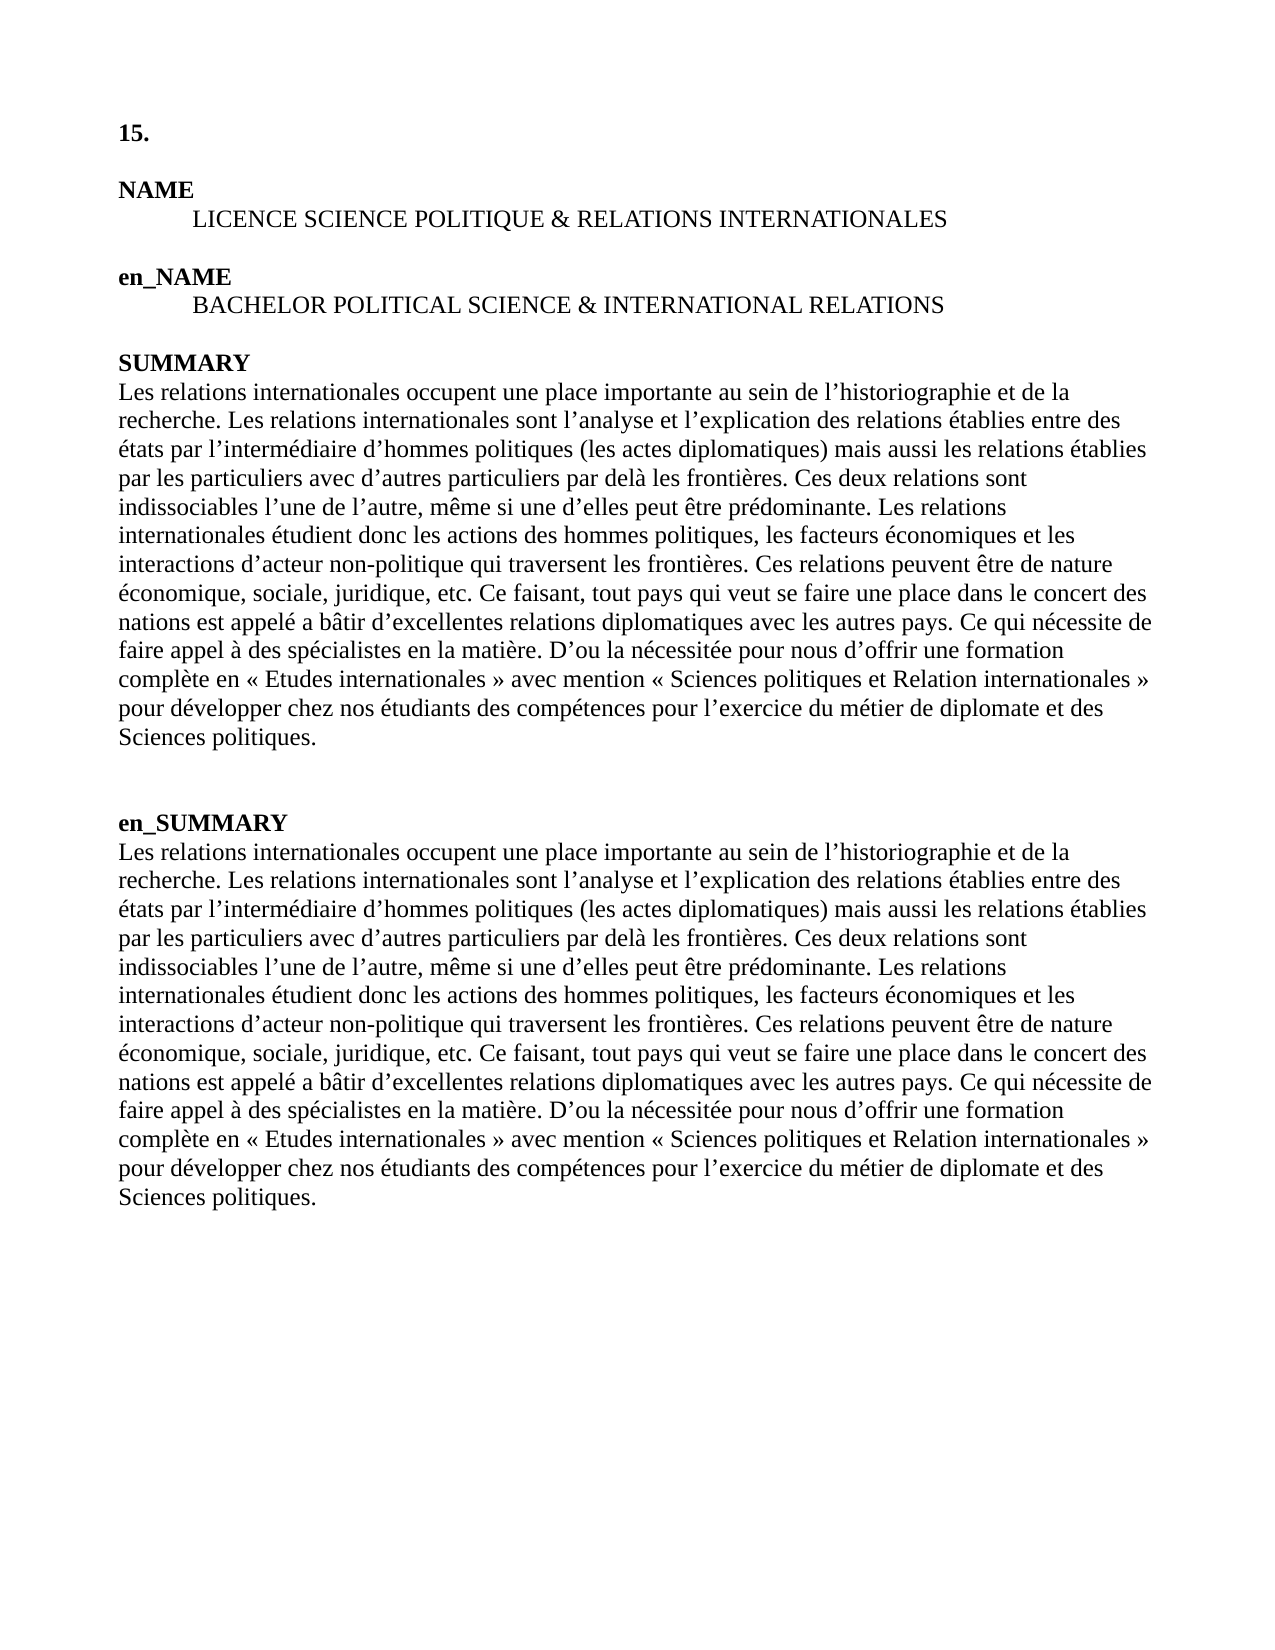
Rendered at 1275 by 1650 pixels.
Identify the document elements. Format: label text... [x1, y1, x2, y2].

text NAME [118, 176, 1157, 204]
text SUMMARY [118, 348, 1157, 377]
text BACHELOR POLITICAL SCIENCE & INTERNATIONAL RELATIONS [118, 291, 1157, 319]
text en_NAME [118, 262, 1157, 291]
text en_SUMMARY [118, 808, 1157, 837]
text Les relations internationales occupent une place importante au sein de l’historiographie et de la recherche. Les relations internationales sont l’analyse et l’explication des relations établies entre des états par l’intermédiaire d’hommes politiques (les actes diplomatiques) mais aussi les relations établies par les particuliers avec d’autres particuliers par delà les frontières. Ces deux relations sont indissociables l’une de l’autre, même si une d’elles peut être prédominante. Les relations internationales étudient donc les actions des hommes politiques, les facteurs économiques et les interactions d’acteur non-politique qui traversent les frontières. Ces relations peuvent être de nature économique, sociale, juridique, etc. Ce faisant, tout pays qui veut se faire une place dans le concert des nations est appelé a bâtir d’excellentes relations diplomatiques avec les autres pays. Ce qui nécessite de faire appel à des spécialistes en la matière. D’ou la nécessitée pour nous d’offrir une formation complète en « Etudes internationales » avec mention « Sciences politiques et Relation internationales » pour développer chez nos étudiants des compétences pour l’exercice du métier de diplomate et des Sciences politiques. [118, 377, 1157, 751]
text 15. [118, 118, 1157, 147]
text LICENCE SCIENCE POLITIQUE & RELATIONS INTERNATIONALES [118, 204, 1157, 233]
text Les relations internationales occupent une place importante au sein de l’historiographie et de la recherche. Les relations internationales sont l’analyse et l’explication des relations établies entre des états par l’intermédiaire d’hommes politiques (les actes diplomatiques) mais aussi les relations établies par les particuliers avec d’autres particuliers par delà les frontières. Ces deux relations sont indissociables l’une de l’autre, même si une d’elles peut être prédominante. Les relations internationales étudient donc les actions des hommes politiques, les facteurs économiques et les interactions d’acteur non-politique qui traversent les frontières. Ces relations peuvent être de nature économique, sociale, juridique, etc. Ce faisant, tout pays qui veut se faire une place dans le concert des nations est appelé a bâtir d’excellentes relations diplomatiques avec les autres pays. Ce qui nécessite de faire appel à des spécialistes en la matière. D’ou la nécessitée pour nous d’offrir une formation complète en « Etudes internationales » avec mention « Sciences politiques et Relation internationales » pour développer chez nos étudiants des compétences pour l’exercice du métier de diplomate et des Sciences politiques. [118, 837, 1157, 1211]
